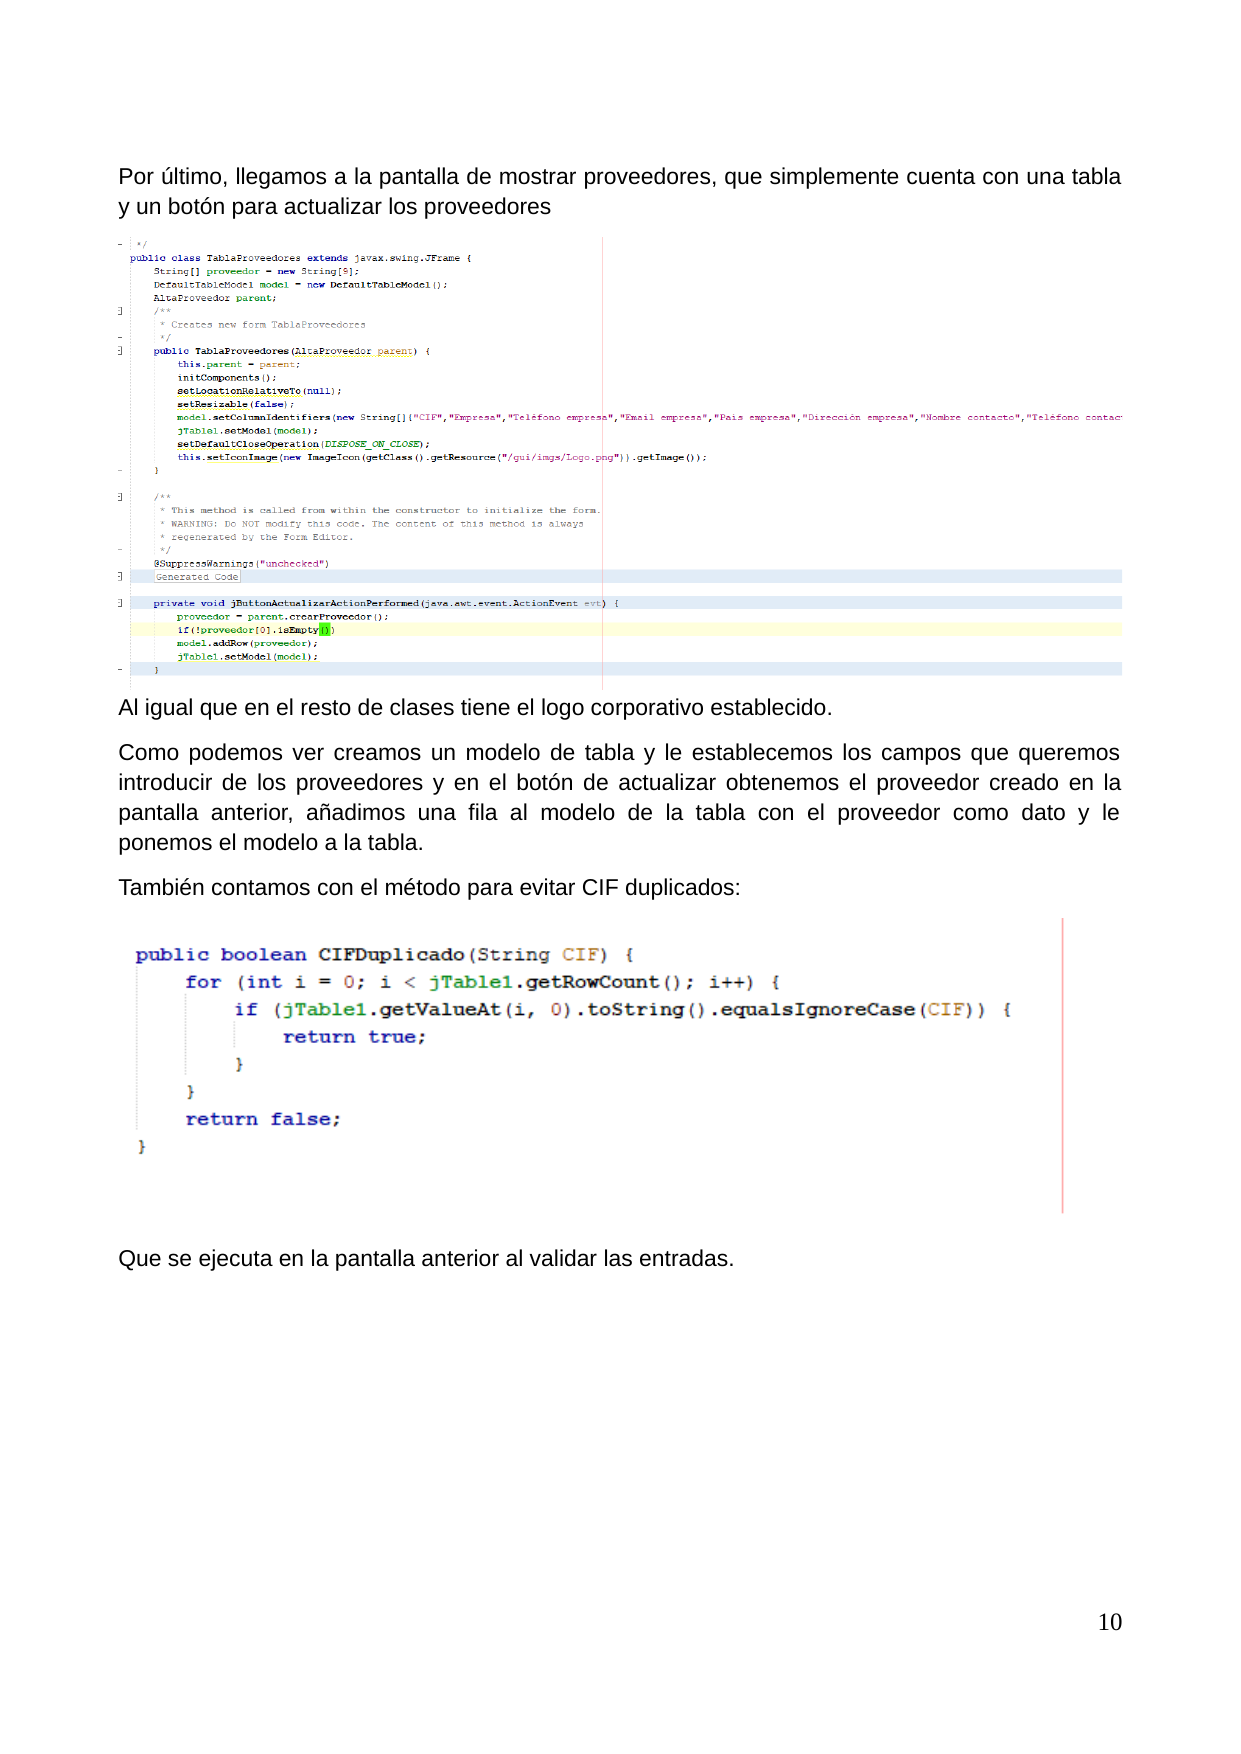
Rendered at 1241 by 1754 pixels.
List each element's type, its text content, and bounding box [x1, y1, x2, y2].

picture [118, 237, 1123, 690]
text Que se ejecuta en la pantalla anterior al validar las entradas. [118, 1241, 1122, 1271]
picture [118, 918, 1123, 1241]
text Como podemos ver creamos un modelo de tabla y le establecemos los campos que queremos introducir de los proveedores y en el botón de actualizar obtenemos el proveedor creado en la pantalla anterior, añadimos una fila al modelo de la tabla con el proveedor como dato y le ponemos el modelo a la tabla. [118, 738, 1122, 855]
text Por último, llegamos a la pantalla de mostrar proveedores, que simplemente cuenta con una tabla y un botón para actualizar los proveedores [118, 163, 1122, 219]
text Al igual que en el resto de clases tiene el logo corporativo establecido. [118, 690, 1122, 720]
text También contamos con el método para evitar CIF duplicados: [118, 874, 1122, 900]
